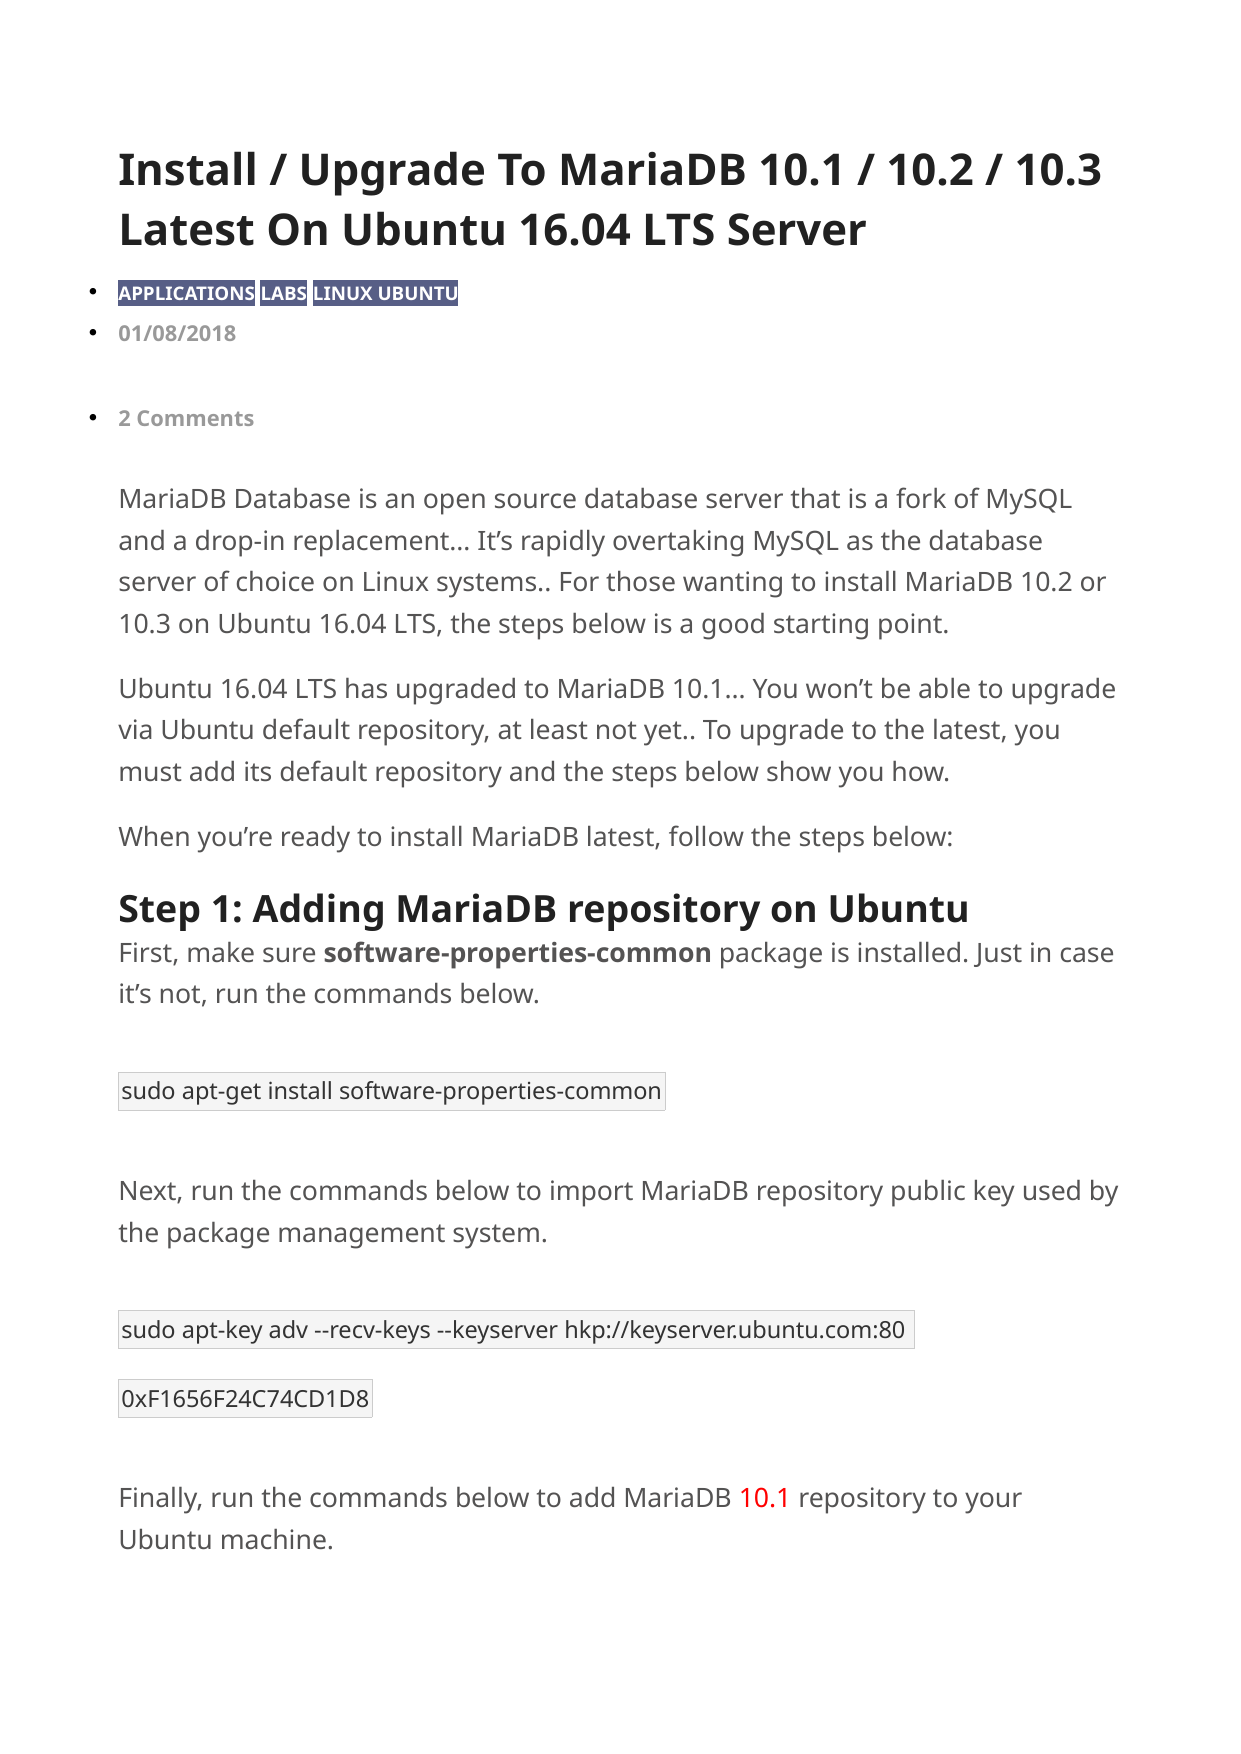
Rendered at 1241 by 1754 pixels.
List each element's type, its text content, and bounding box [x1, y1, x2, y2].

subtitle Step 1: Adding MariaDB repository on Ubuntu [118, 883, 1122, 934]
text [666, 1072, 1122, 1110]
list 2 Comments [118, 396, 1109, 433]
text sudo apt-get install software-properties-common [119, 1073, 665, 1110]
text Ubuntu 16.04 LTS has upgraded to MariaDB 10.1… You won’t be able to upgrade via Ubuntu default repository, at least not yet.. To upgrade to the latest, you must add its default repository and the steps below show you how. [118, 670, 1122, 789]
text Next, run the commands below to import MariaDB repository public key used by the package management system. [118, 1172, 1122, 1250]
subtitle Install / Upgrade To MariaDB 10.1 / 10.2 / 10.3 Latest On Ubuntu 16.04 LTS Server [118, 139, 1122, 258]
text First, make sure software-properties-common package is installed. Just in case it’s not, run the commands below. [118, 934, 1122, 1012]
text Finally, run the commands below to add MariaDB 10.1 repository to your Ubuntu machine. [118, 1479, 1122, 1557]
list 01/08/2018 [118, 311, 1102, 349]
list APPLICATIONS LABS LINUX UBUNTU [118, 271, 1114, 308]
text sudo apt-key adv --recv-keys --keyserver hkp://keyserver.ubuntu.com:80 0xF1656F24C74CD1D8 [118, 1310, 1122, 1417]
text When you’re ready to install MariaDB latest, follow the steps below: [118, 818, 1122, 854]
text MariaDB Database is an open source database server that is a fork of MySQL and a drop-in replacement… It’s rapidly overtaking MySQL as the database server of choice on Linux systems.. For those wanting to install MariaDB 10.2 or 10.3 on Ubuntu 16.04 LTS, the steps below is a good starting point. [118, 480, 1122, 641]
